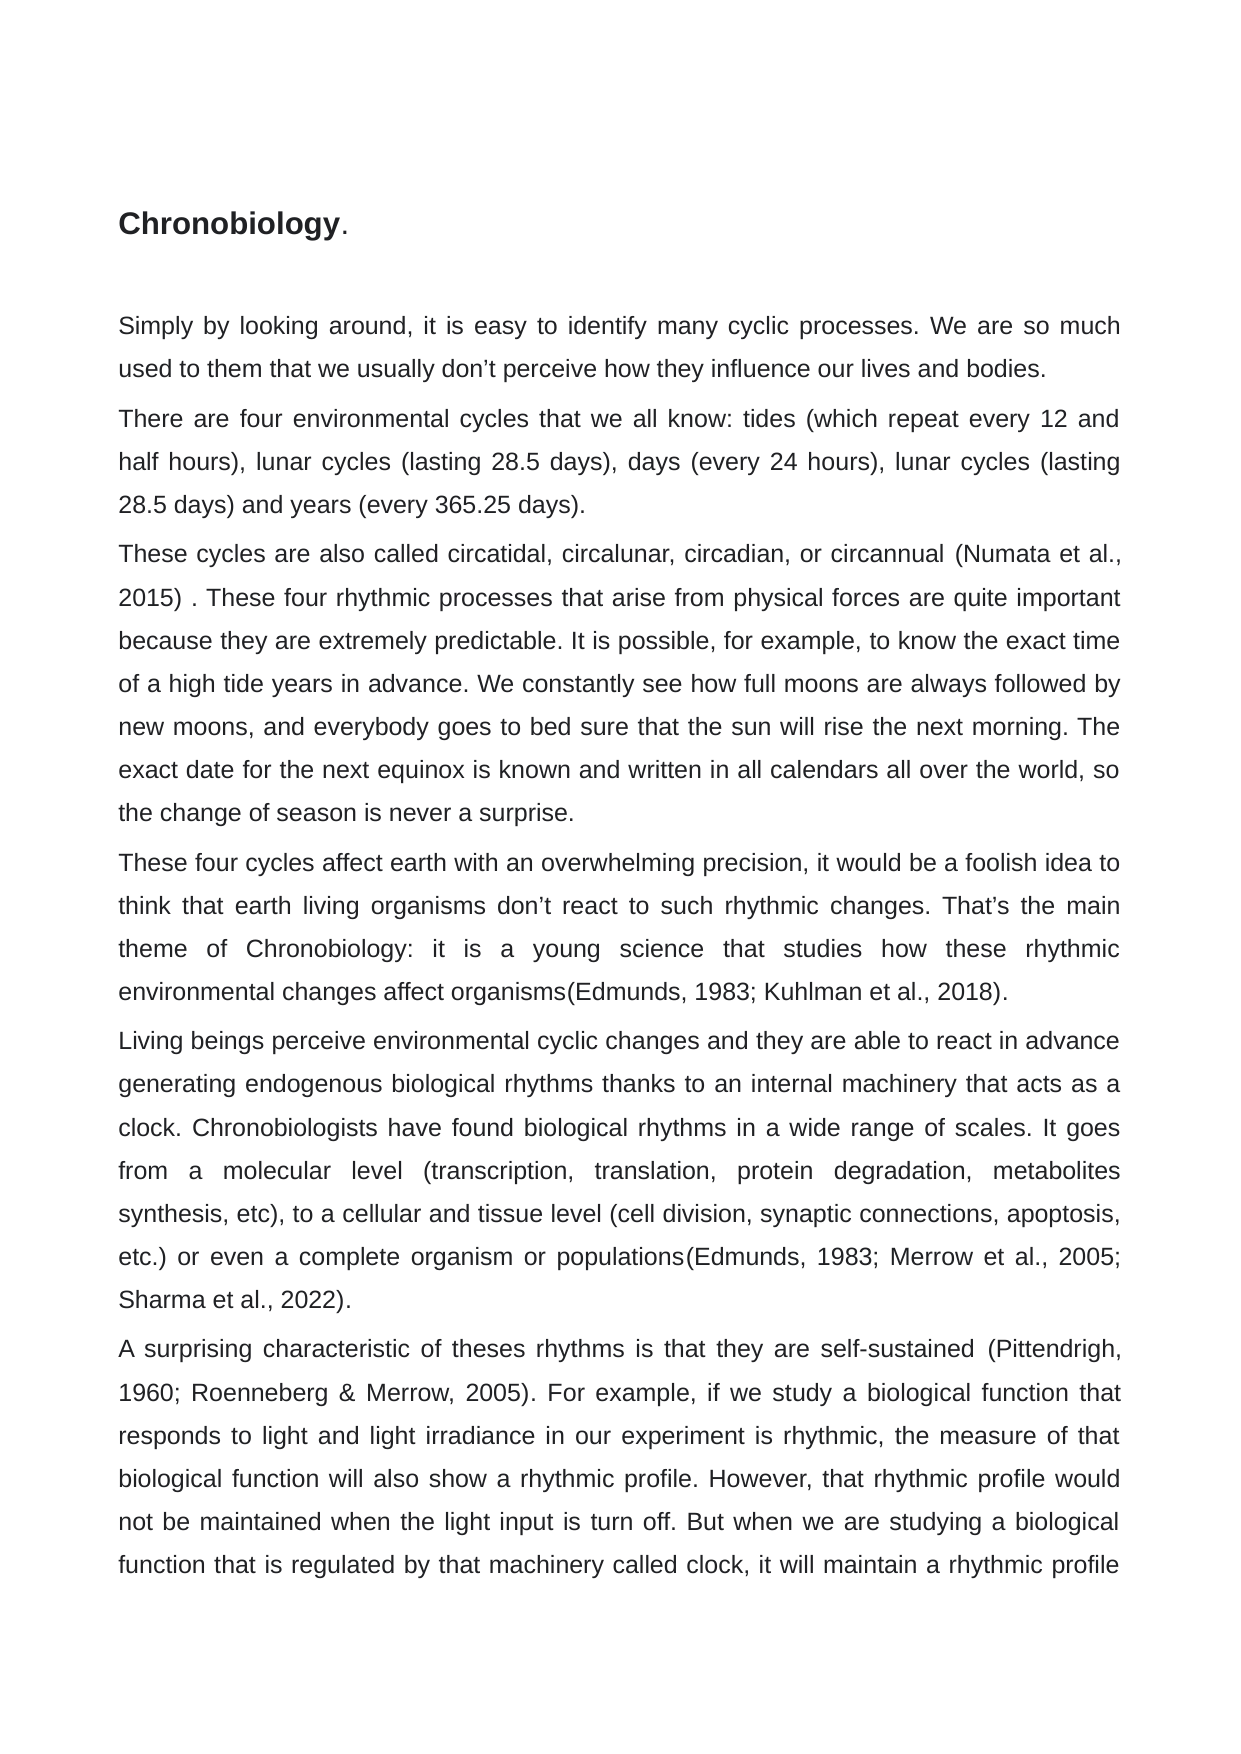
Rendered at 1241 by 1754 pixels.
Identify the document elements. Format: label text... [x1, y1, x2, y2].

text There are four environmental cycles that we all know: tides (which repeat every 12 and half hours), lunar cycles (lasting 28.5 days), days (every 24 hours), lunar cycles (lasting 28.5 days) and years (every 365.25 days). [118, 404, 1122, 519]
text Simply by looking around, it is easy to identify many cyclic processes. We are so much used to them that we usually don’t perceive how they influence our lives and bodies. [118, 311, 1122, 383]
text A surprising characteristic of theses rhythms is that they are self-sustained (Pittendrigh, 1960; Roenneberg & Merrow, 2005)⁠. For example, if we study a biological function that responds to light and light irradiance in our experiment is rhythmic, the measure of that biological function will also show a rhythmic profile. However, that rhythmic profile would not be maintained when the light input is turn off. But when we are studying a biological function that is regulated by that machinery called clock, it will maintain a rhythmic profile [118, 1334, 1122, 1579]
text Living beings perceive environmental cyclic changes and they are able to react in advance generating endogenous biological rhythms thanks to an internal machinery that acts as a clock. Chronobiologists have found biological rhythms in a wide range of scales. It goes from a molecular level (transcription, translation, protein degradation, metabolites synthesis, etc), to a cellular and tissue level (cell division, synaptic connections, apoptosis, etc.) or even a complete organism or populations(Edmunds, 1983; Merrow et al., 2005; Sharma et al., 2022)⁠. [118, 1026, 1122, 1314]
text These cycles are also called circatidal, circalunar, circadian, or circannual (Numata et al., 2015)⁠ . These four rhythmic processes that arise from physical forces are quite important because they are extremely predictable. It is possible, for example, to know the exact time of a high tide years in advance. We constantly see how full moons are always followed by new moons, and everybody goes to bed sure that the sun will rise the next morning. The exact date for the next equinox is known and written in all calendars all over the world, so the change of season is never a surprise. [118, 539, 1122, 827]
subtitle Chronobiology. [118, 205, 1122, 241]
text These four cycles affect earth with an overwhelming precision, it would be a foolish idea to think that earth living organisms don’t react to such rhythmic changes. That’s the main theme of Chronobiology: it is a young science that studies how these rhythmic environmental changes affect organisms(Edmunds, 1983; Kuhlman et al., 2018)⁠. [118, 847, 1122, 1006]
